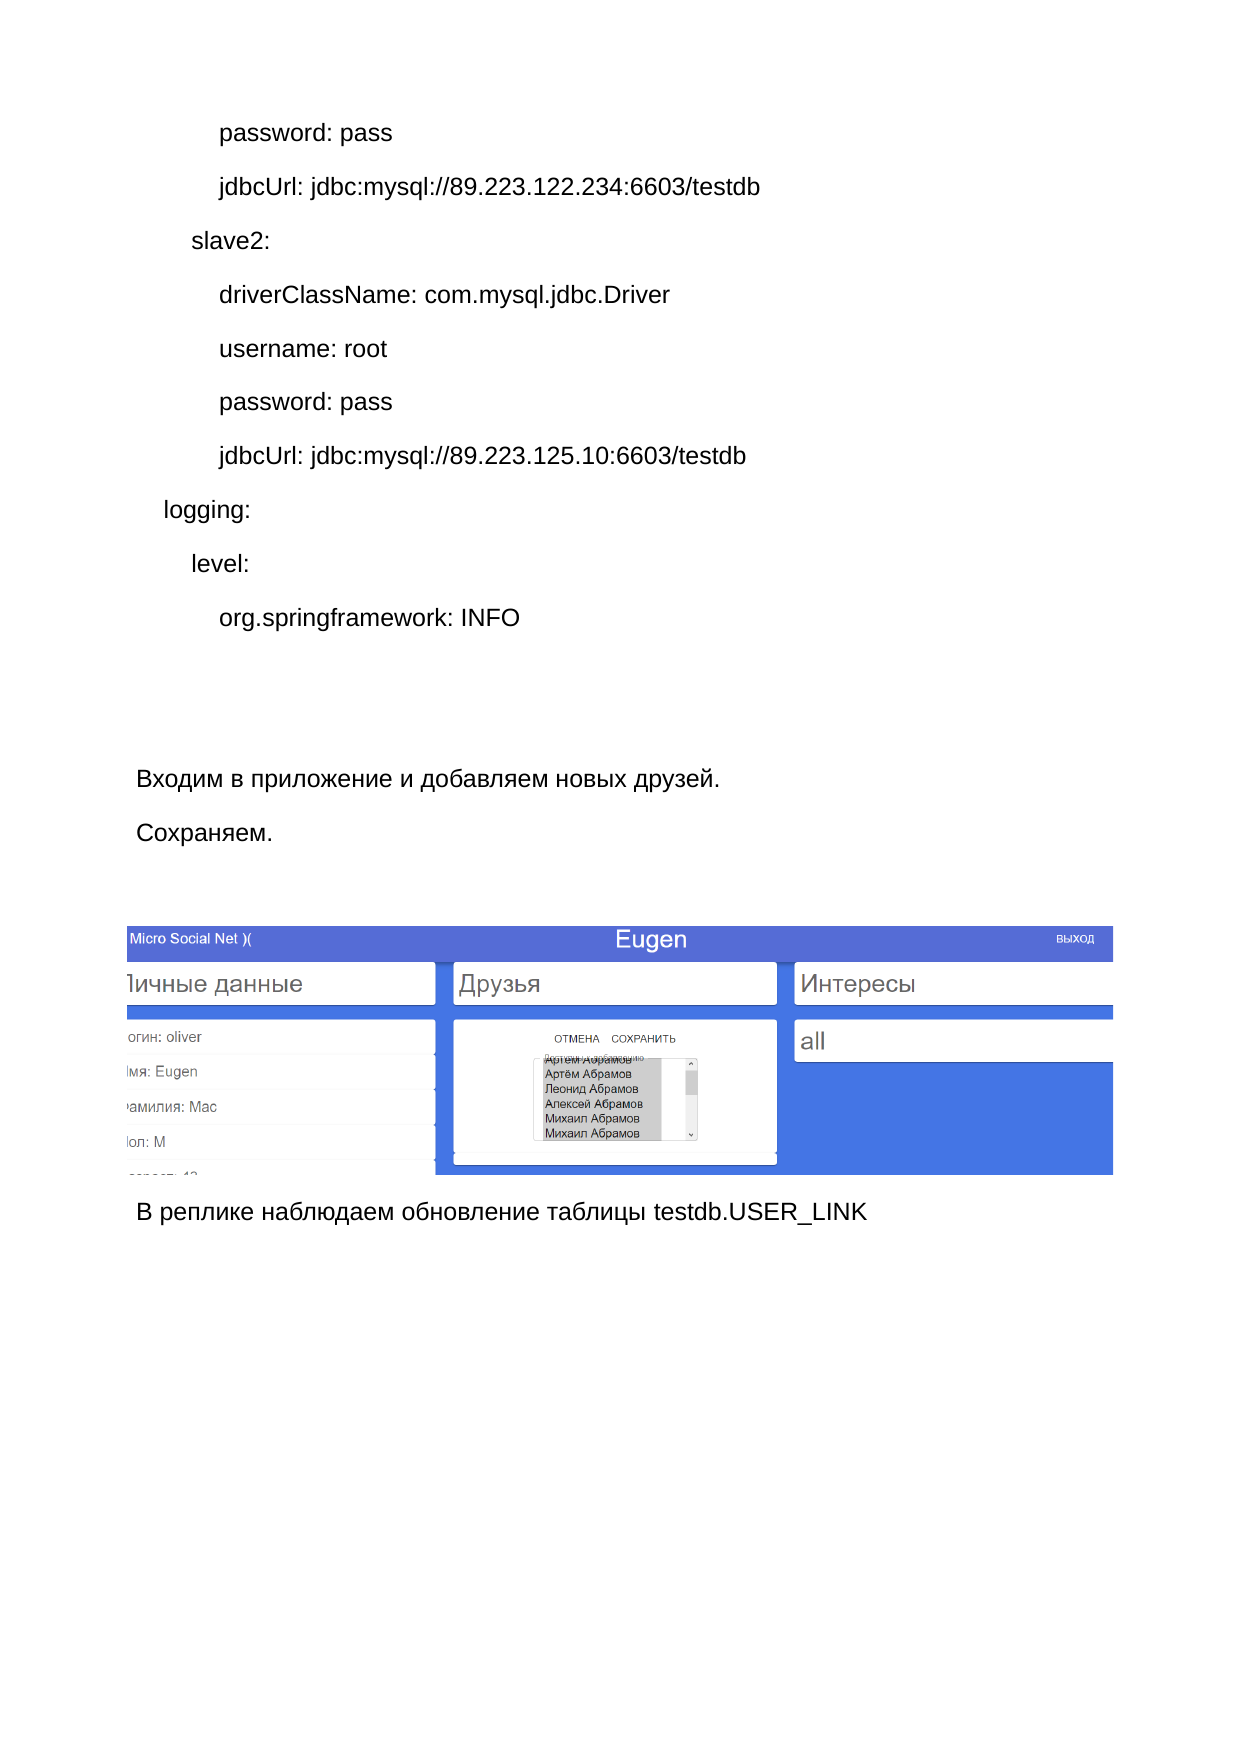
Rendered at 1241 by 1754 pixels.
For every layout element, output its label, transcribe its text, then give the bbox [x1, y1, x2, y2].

text password: pass [136, 387, 1122, 416]
text jdbcUrl: jdbc:mysql://89.223.125.10:6603/testdb [136, 441, 1122, 470]
text driverClassName: com.mysql.jdbc.Driver [136, 280, 1122, 308]
text Входим в приложение и добавляем новых друзей. [136, 764, 1122, 793]
text logging: [136, 495, 1122, 524]
text В реплике наблюдаем обновление таблицы testdb.USER_LINK [136, 1197, 1122, 1226]
text level: [136, 549, 1122, 578]
text org.springframework: INFO [136, 603, 1122, 632]
picture [127, 926, 1114, 1175]
text password: pass [136, 118, 1122, 147]
text jdbcUrl: jdbc:mysql://89.223.122.234:6603/testdb [136, 172, 1122, 201]
text username: root [136, 333, 1122, 362]
text slave2: [136, 226, 1122, 254]
text Сохраняем. [136, 818, 1122, 847]
